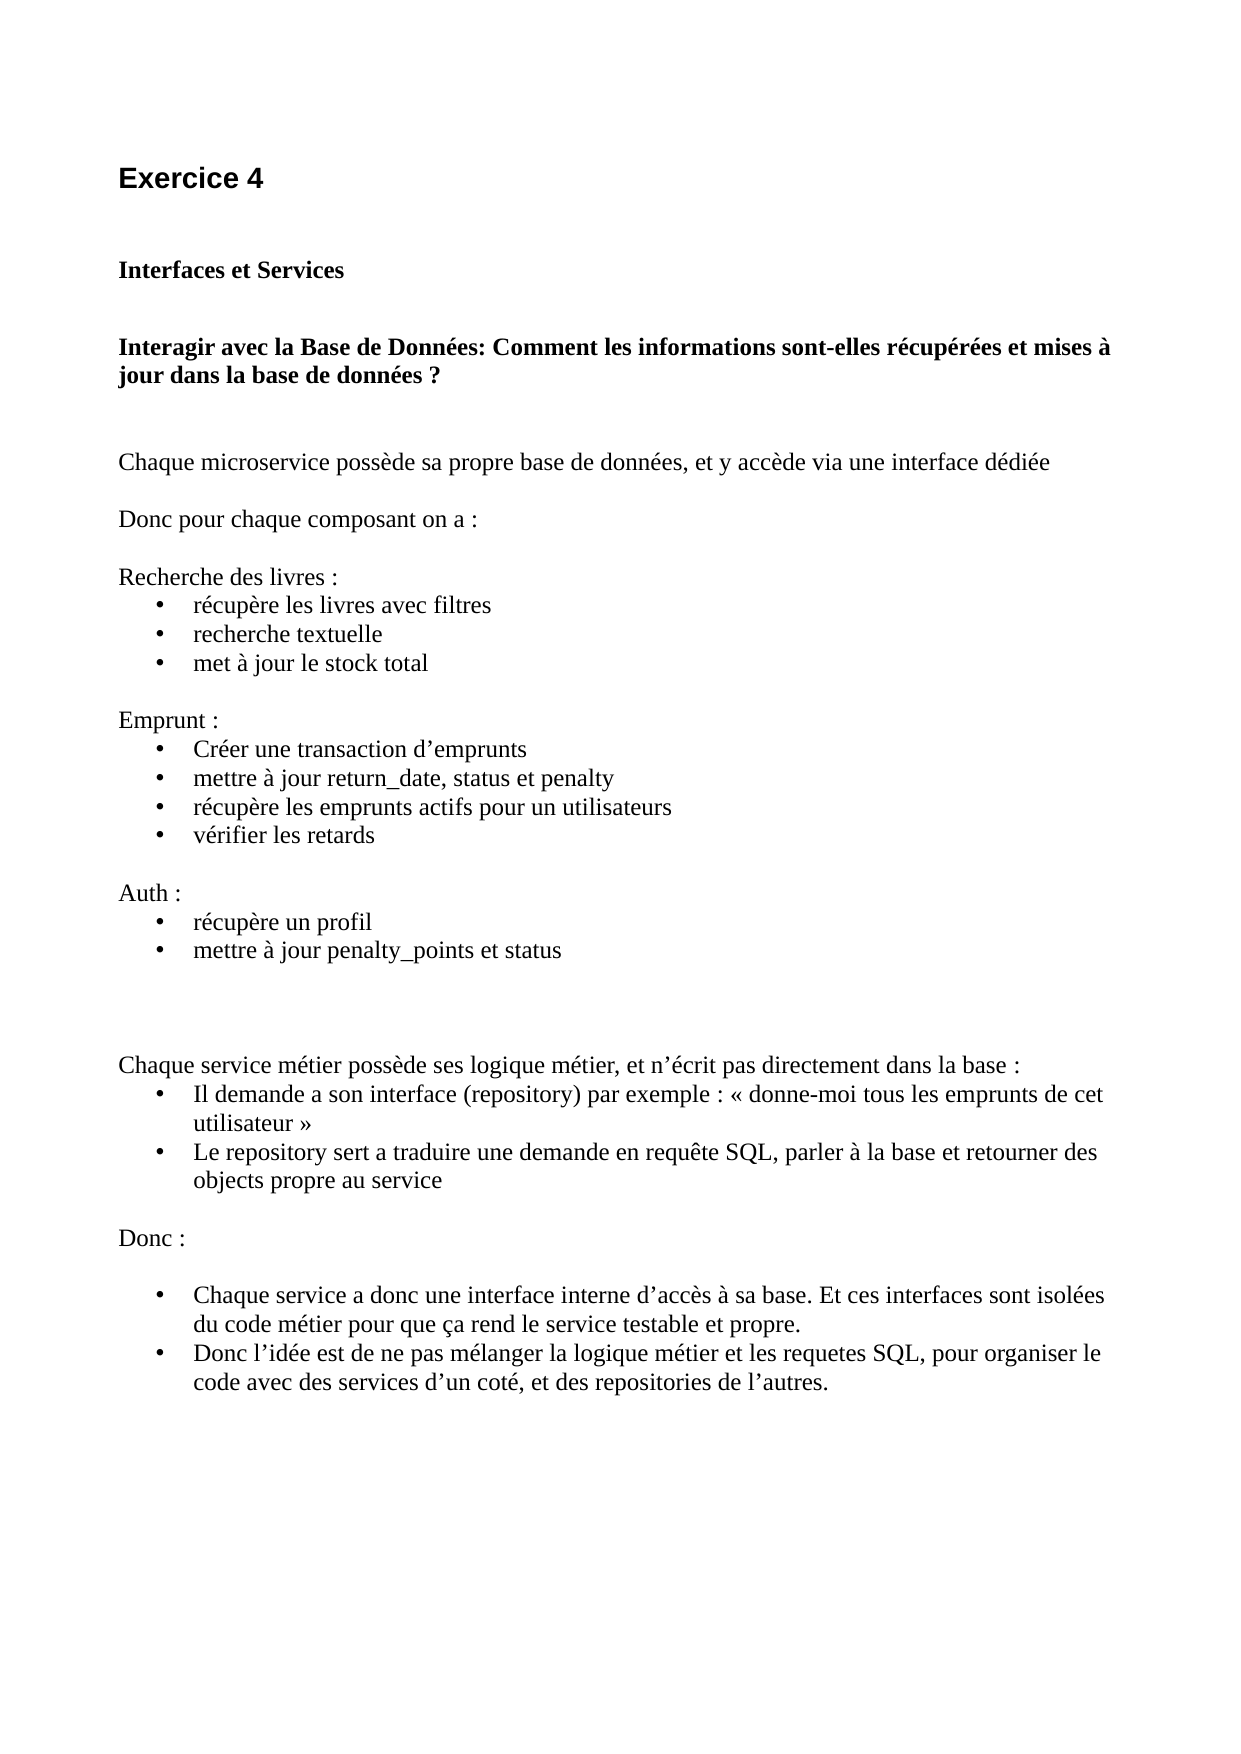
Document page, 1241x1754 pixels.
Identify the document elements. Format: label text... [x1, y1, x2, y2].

subtitle Exercice 4 [118, 161, 1122, 195]
text Emprunt : [118, 705, 1122, 734]
text Chaque service métier possède ses logique métier, et n’écrit pas directement dans la base : [118, 1050, 1122, 1079]
text Auth : [118, 878, 1122, 907]
text Interfaces et Services [118, 255, 1122, 284]
list mettre à jour return_date, status et penalty [156, 763, 1122, 792]
list mettre à jour penalty_points et status [156, 935, 1122, 964]
list Créer une transaction d’emprunts [156, 734, 1122, 763]
text Donc pour chaque composant on a : [118, 504, 1122, 533]
text Recherche des livres : [118, 562, 1122, 590]
list récupère les emprunts actifs pour un utilisateurs [156, 792, 1122, 820]
list vérifier les retards [156, 820, 1122, 849]
list Chaque service a donc une interface interne d’accès à sa base. Et ces interfaces sont isolées du code métier pour que ça rend le service testable et propre. [156, 1280, 1122, 1338]
list Donc l’idée est de ne pas mélanger la logique métier et les requetes SQL, pour organiser le code avec des services d’un coté, et des repositories de l’autres. [156, 1338, 1122, 1395]
list recherche textuelle [156, 619, 1122, 648]
list récupère les livres avec filtres [156, 590, 1122, 619]
list Le repository sert a traduire une demande en requête SQL, parler à la base et retourner des objects propre au service [156, 1137, 1122, 1194]
text Interagir avec la Base de Données: Comment les informations sont-elles récupérées et mises à jour dans la base de données ? [118, 332, 1122, 389]
text Donc : [118, 1223, 1122, 1252]
list met à jour le stock total [156, 648, 1122, 677]
list récupère un profil [156, 907, 1122, 935]
text Chaque microservice possède sa propre base de données, et y accède via une interface dédiée [118, 447, 1122, 475]
list Il demande a son interface (repository) par exemple : « donne-moi tous les emprunts de cet utilisateur » [156, 1079, 1122, 1137]
